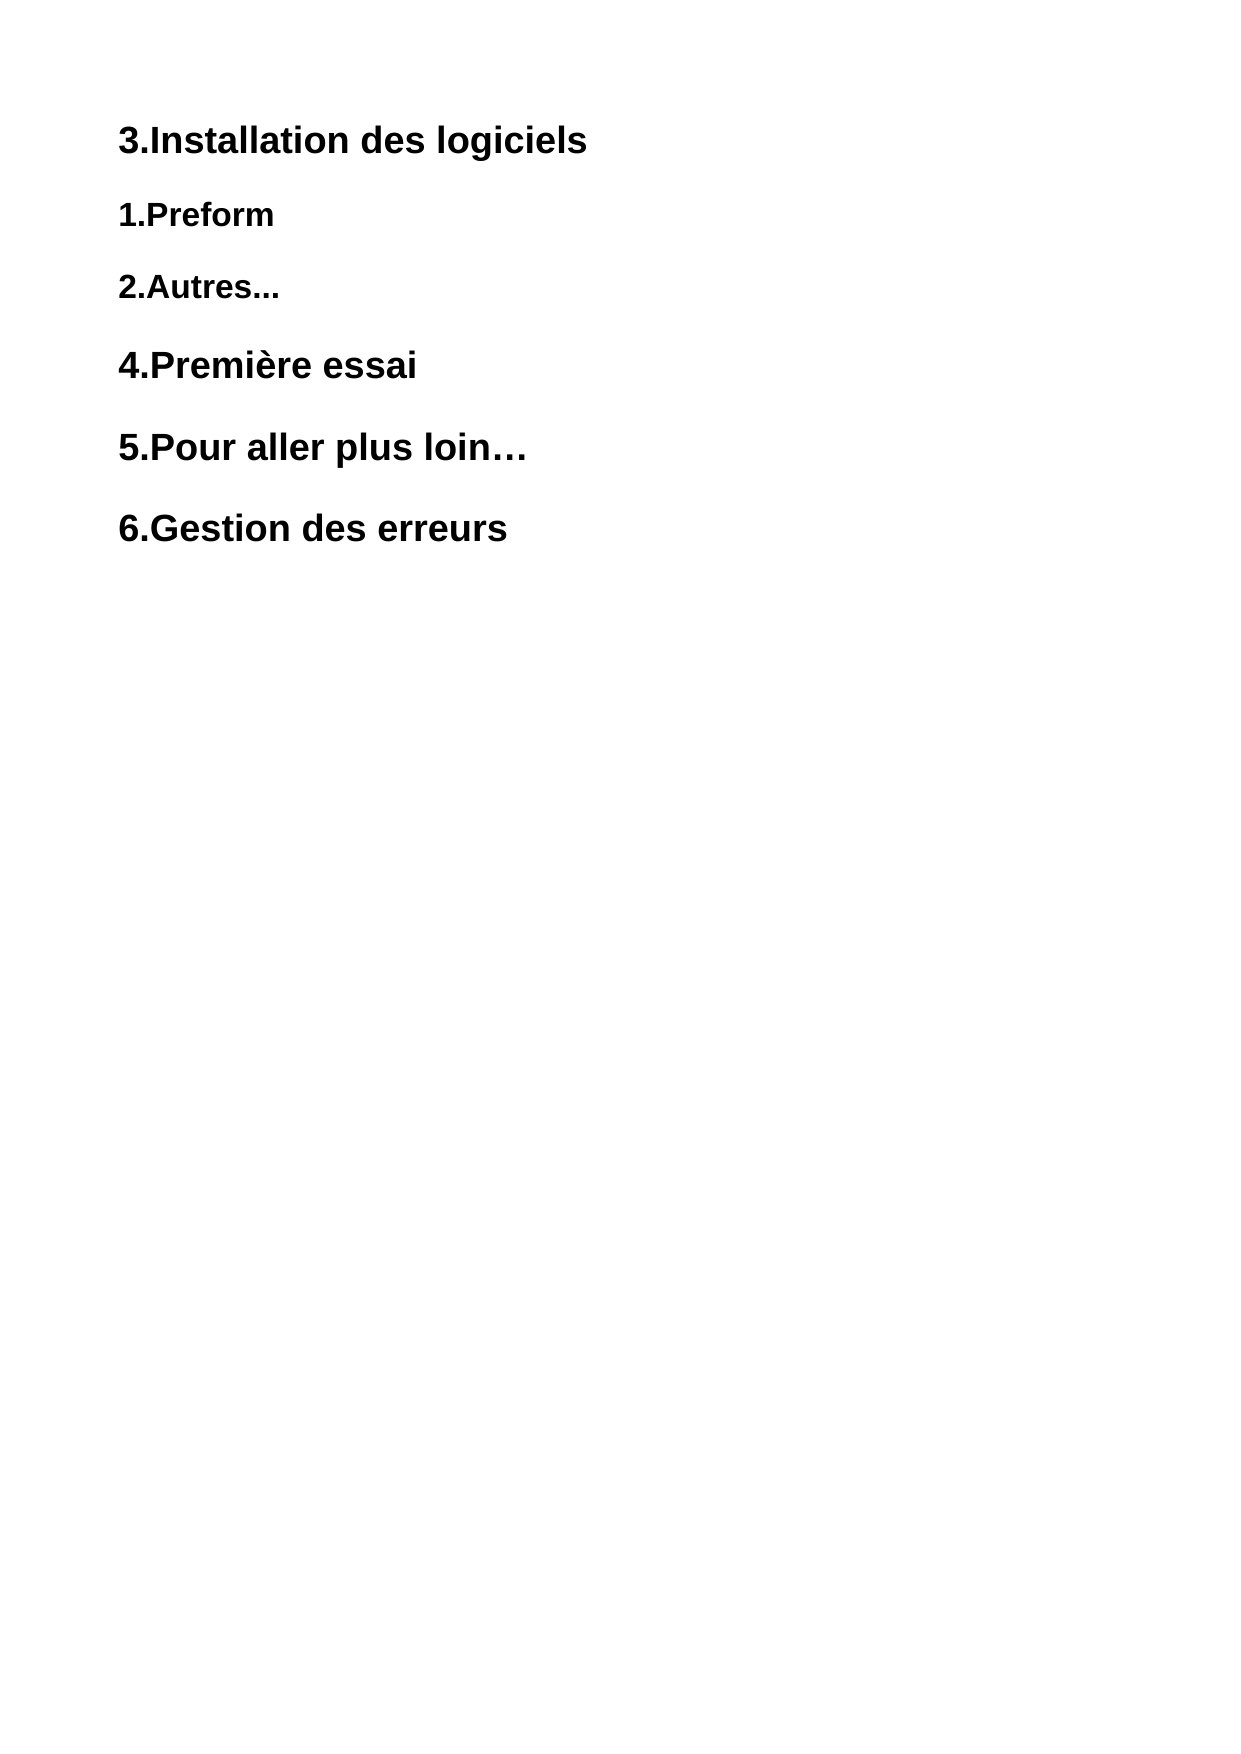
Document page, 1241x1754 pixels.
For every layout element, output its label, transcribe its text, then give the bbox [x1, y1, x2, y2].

subtitle 6.Gestion des erreurs [118, 506, 1122, 549]
subtitle 3.Installation des logiciels [118, 118, 1122, 162]
subtitle 2.Autres... [118, 267, 1122, 306]
subtitle 1.Preform [118, 195, 1122, 234]
subtitle 4.Première essai [118, 343, 1122, 387]
subtitle 5.Pour aller plus loin… [118, 424, 1122, 468]
